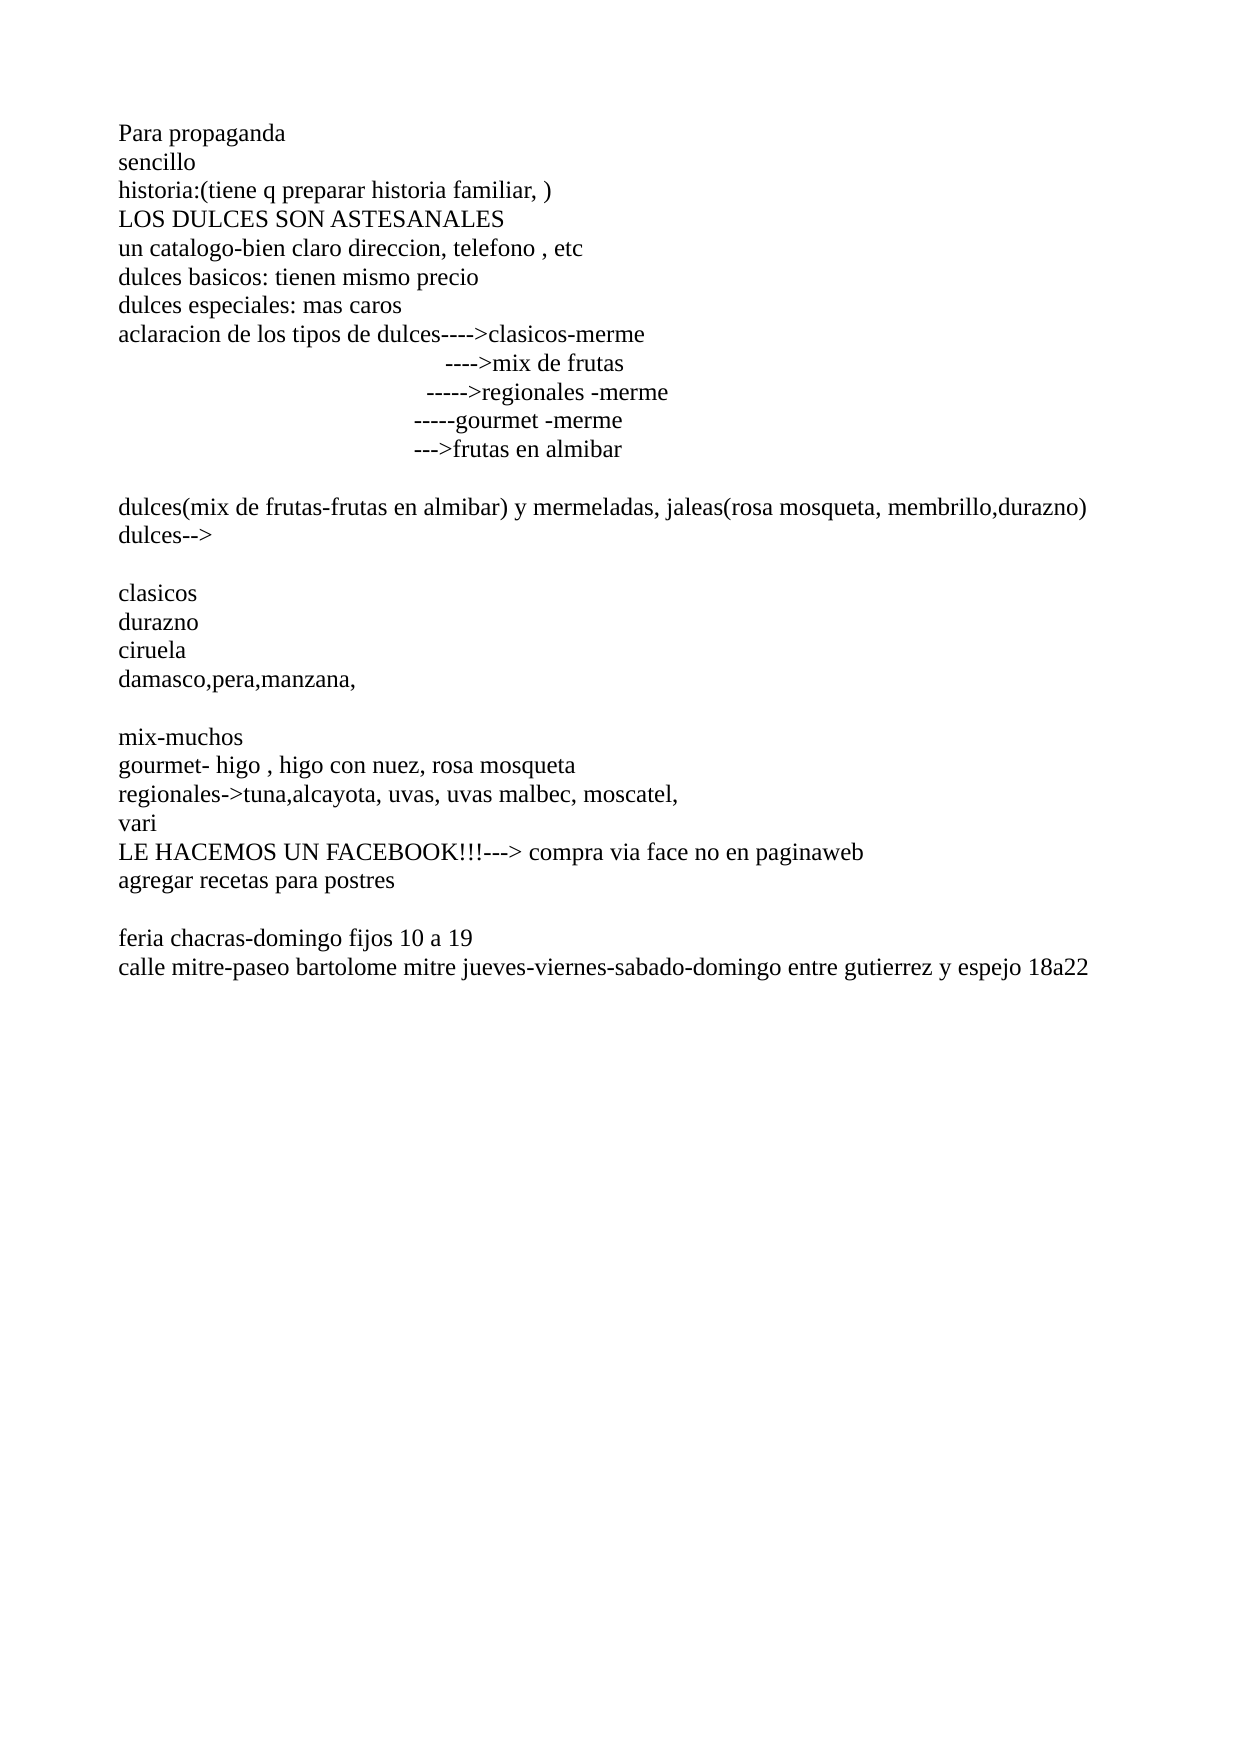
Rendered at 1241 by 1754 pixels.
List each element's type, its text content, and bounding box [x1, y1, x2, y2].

text Para propaganda [118, 118, 1122, 147]
text dulces especiales: mas caros [118, 291, 1122, 319]
text mix-muchos [118, 722, 1122, 751]
text aclaracion de los tipos de dulces---->clasicos-merme [118, 319, 1122, 348]
text ---->mix de frutas [118, 348, 1122, 377]
text un catalogo-bien claro direccion, telefono , etc [118, 233, 1122, 262]
text clasicos [118, 578, 1122, 607]
text feria chacras-domingo fijos 10 a 19 [118, 923, 1122, 952]
text historia:(tiene q preparar historia familiar, ) [118, 176, 1122, 204]
text --->frutas en almibar [118, 434, 1122, 463]
text vari [118, 808, 1122, 837]
text LE HACEMOS UN FACEBOOK!!!---> compra via face no en paginaweb [118, 837, 1122, 866]
text damasco,pera,manzana, [118, 664, 1122, 693]
text ciruela [118, 636, 1122, 664]
text -----gourmet -merme [118, 406, 1122, 434]
text dulces(mix de frutas-frutas en almibar) y mermeladas, jaleas(rosa mosqueta, membrillo,durazno) [118, 492, 1122, 521]
text ----->regionales -merme [118, 377, 1122, 406]
text agregar recetas para postres [118, 866, 1122, 894]
text gourmet- higo , higo con nuez, rosa mosqueta [118, 751, 1122, 779]
text LOS DULCES SON ASTESANALES [118, 204, 1122, 233]
text dulces--> [118, 521, 1122, 549]
text durazno [118, 607, 1122, 636]
text calle mitre-paseo bartolome mitre jueves-viernes-sabado-domingo entre gutierrez y espejo 18a22 [118, 952, 1122, 981]
text dulces basicos: tienen mismo precio [118, 262, 1122, 291]
text sencillo [118, 147, 1122, 176]
text regionales->tuna,alcayota, uvas, uvas malbec, moscatel, [118, 779, 1122, 808]
